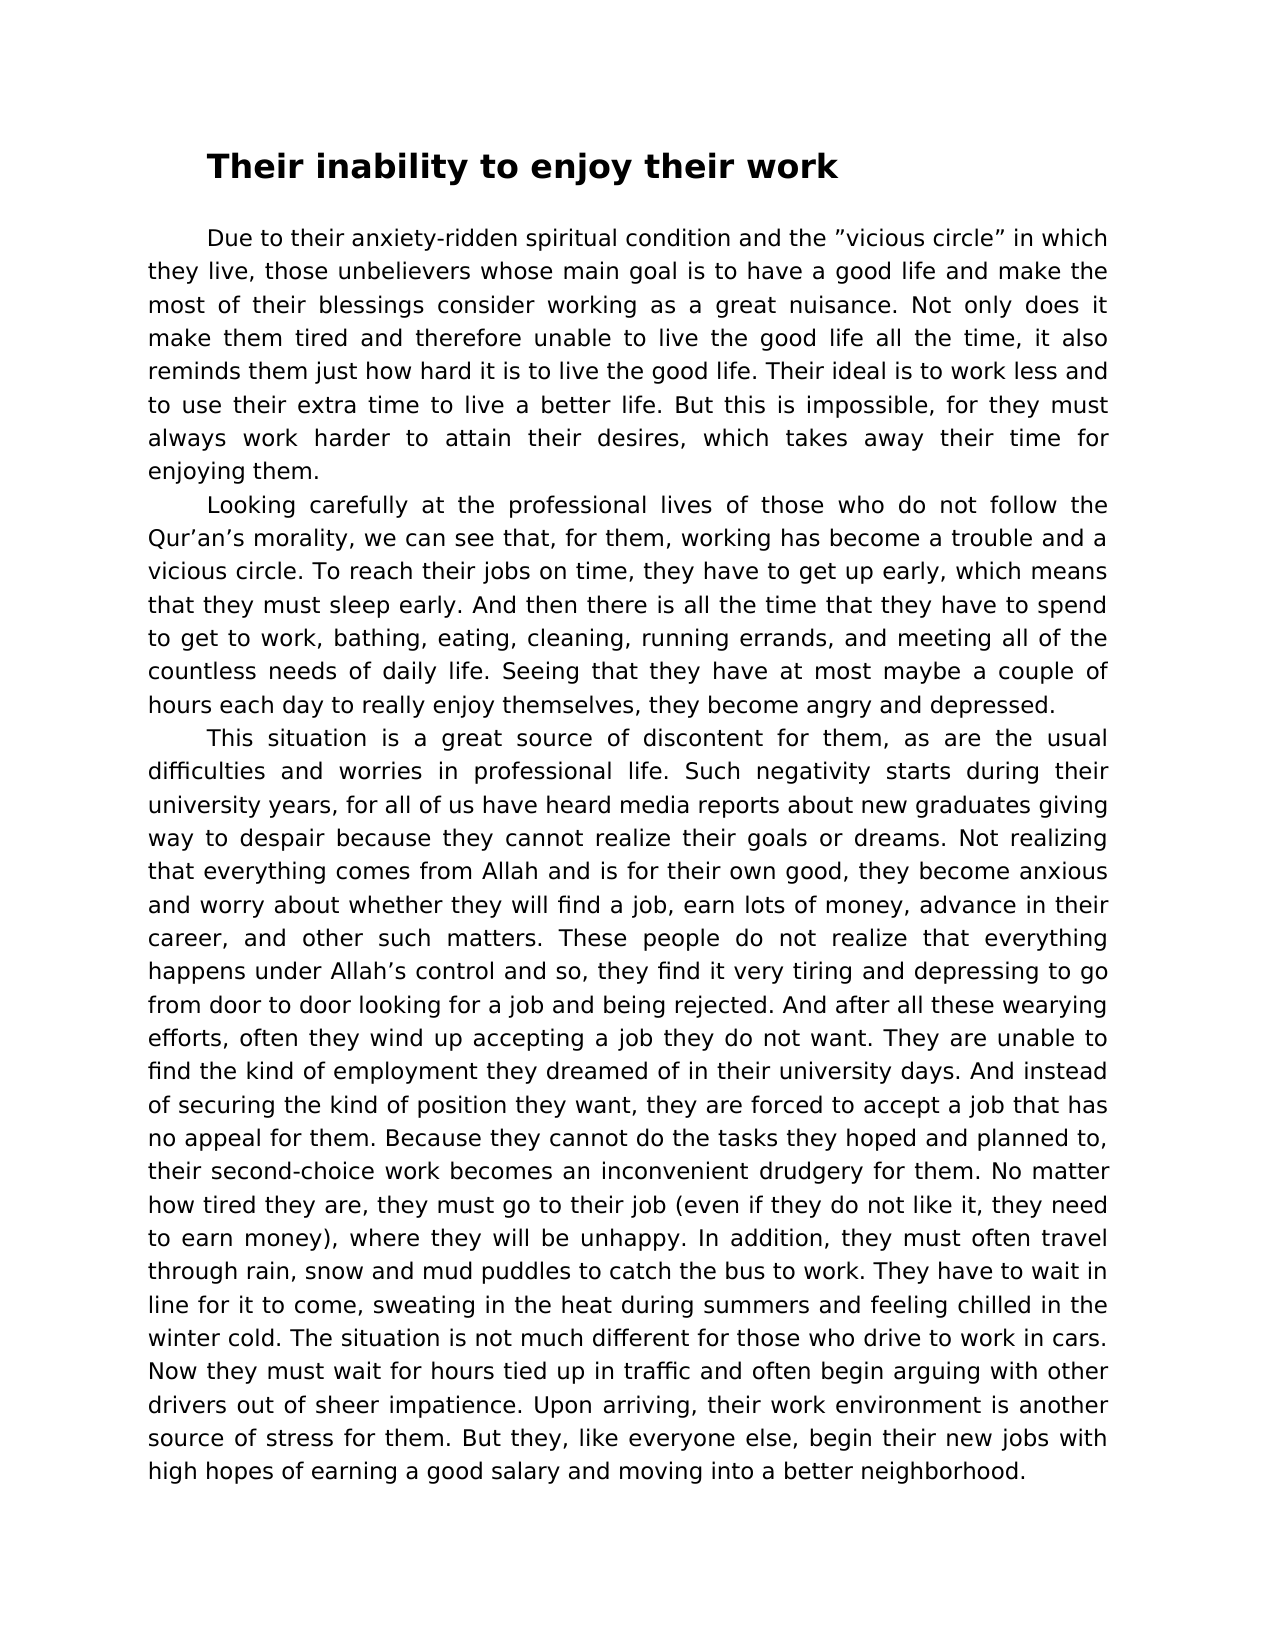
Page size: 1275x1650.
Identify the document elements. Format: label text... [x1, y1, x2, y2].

text This situation is a great source of discontent for them, as are the usual difficulties and worries in professional life. Such negativity starts during their university years, for all of us have heard media reports about new graduates giving way to despair because they cannot realize their goals or dreams. Not realizing that everything comes from Allah and is for their own good, they become anxious and worry about whether they will find a job, earn lots of money, advance in their career, and other such matters. These people do not realize that everything happens under Allah’s control and so, they find it very tiring and depressing to go from door to door looking for a job and being rejected. And after all these wearying efforts, often they wind up accepting a job they do not want. They are unable to find the kind of employment they dreamed of in their university days. And instead of securing the kind of position they want, they are forced to accept a job that has no appeal for them. Because they cannot do the tasks they hoped and planned to, their second-choice work becomes an inconvenient drudgery for them. No matter how tired they are, they must go to their job (even if they do not like it, they need to earn money), where they will be unhappy. In addition, they must often travel through rain, snow and mud puddles to catch the bus to work. They have to wait in line for it to come, sweating in the heat during summers and feeling chilled in the winter cold. The situation is not much different for those who drive to work in cars. Now they must wait for hours tied up in traffic and often begin arguing with other drivers out of sheer impatience. Upon arriving, their work environment is another source of stress for them. But they, like everyone else, begin their new jobs with high hopes of earning a good salary and moving into a better neighborhood. [148, 720, 1110, 1486]
text Due to their anxiety-ridden spiritual condition and the ”vicious circle” in which they live, those unbelievers whose main goal is to have a good life and make the most of their blessings consider working as a great nuisance. Not only does it make them tired and therefore unable to live the good life all the time, it also reminds them just how hard it is to live the good life. Their ideal is to work less and to use their extra time to live a better life. But this is impossible, for they must always work harder to attain their desires, which takes away their time for enjoying them. [148, 220, 1110, 486]
text Looking carefully at the professional lives of those who do not follow the Qur’an’s morality, we can see that, for them, working has become a trouble and a vicious circle. To reach their jobs on time, they have to get up early, which means that they must sleep early. And then there is all the time that they have to spend to get to work, bathing, eating, cleaning, running errands, and meeting all of the countless needs of daily life. Seeing that they have at most maybe a couple of hours each day to really enjoy themselves, they become angry and depressed. [148, 486, 1110, 720]
text Their inability to enjoy their work [148, 148, 1110, 186]
